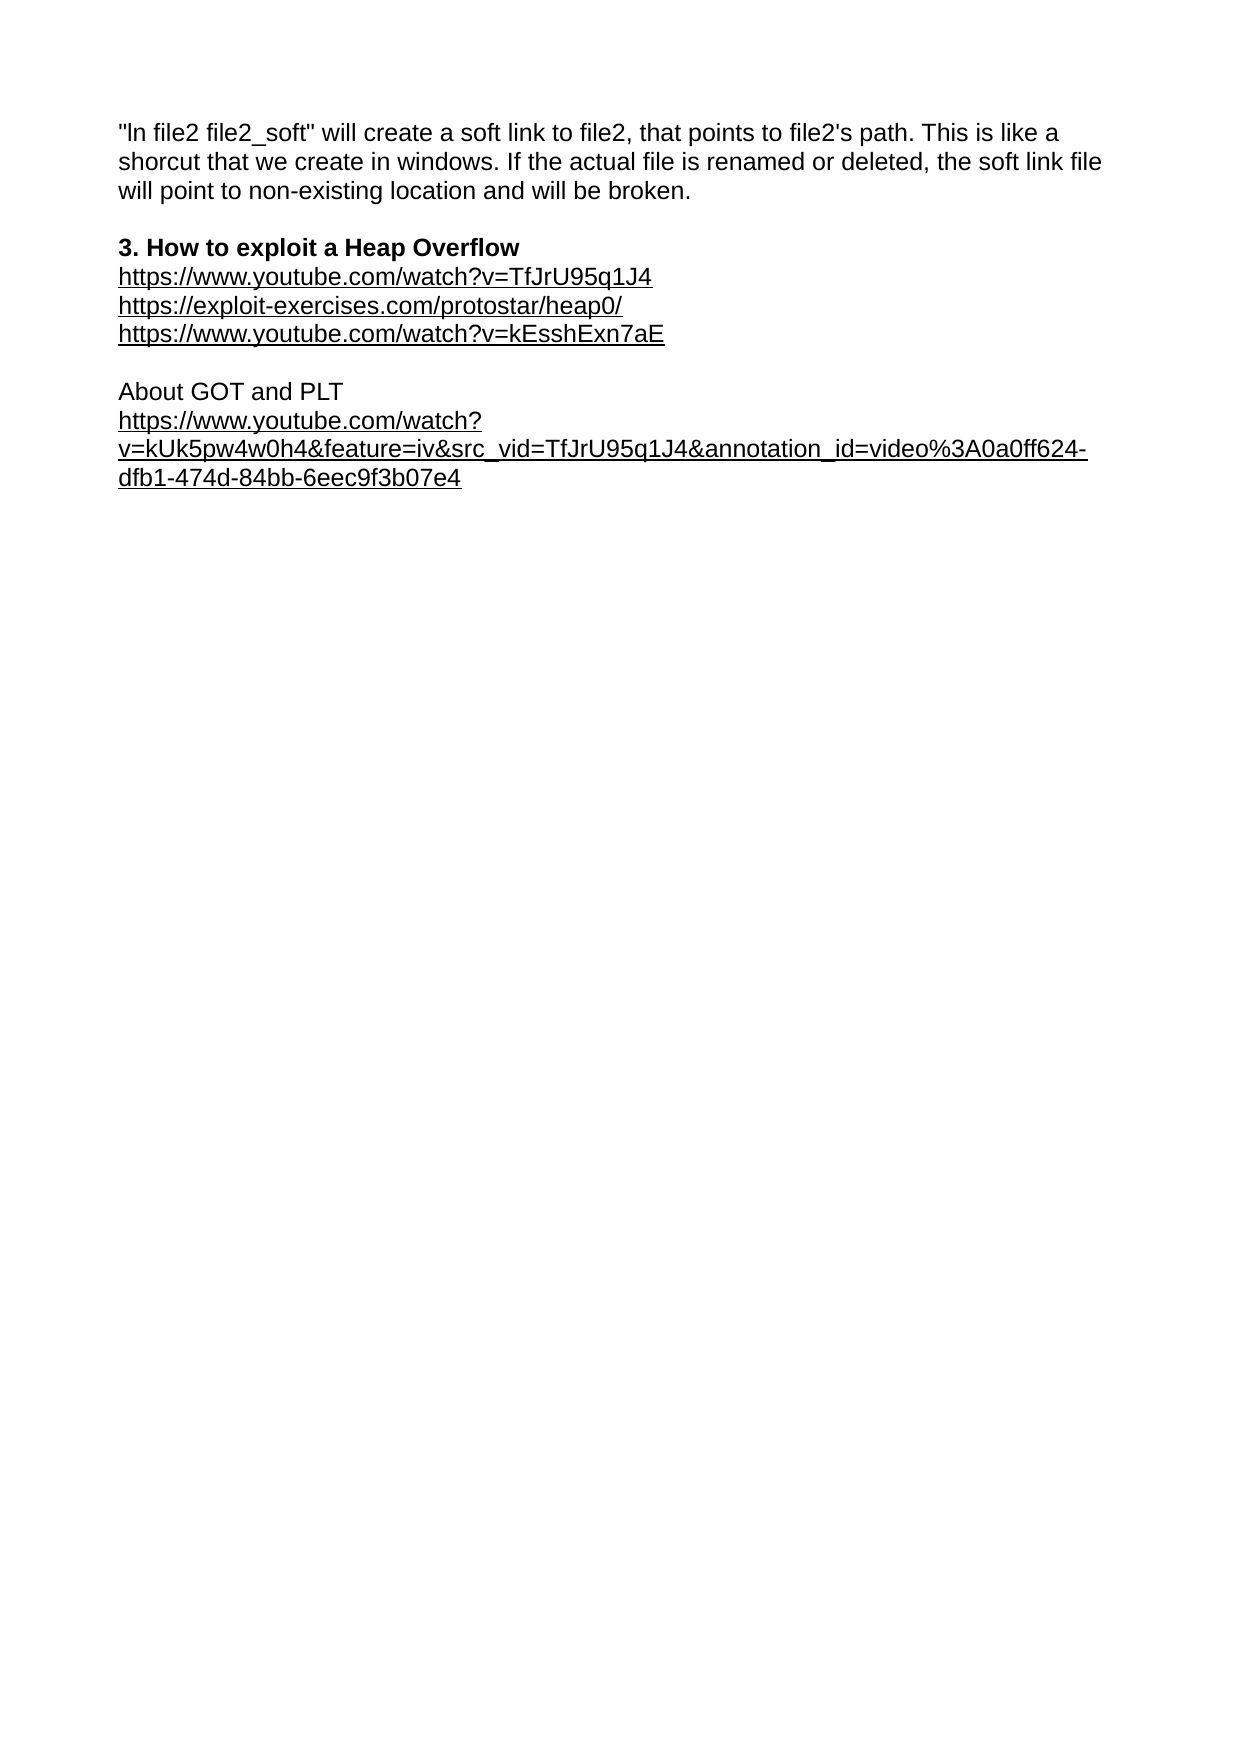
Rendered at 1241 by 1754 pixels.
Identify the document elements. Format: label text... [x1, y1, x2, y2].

text "ln file2 file2_soft" will create a soft link to file2, that points to file2's path. This is like a shorcut that we create in windows. If the actual file is renamed or deleted, the soft link file will point to non-existing location and will be broken. [118, 118, 1122, 204]
text About GOT and PLT [118, 377, 1122, 406]
text https://www.youtube.com/watch?v=kEsshExn7aE [118, 319, 1122, 348]
text https://www.youtube.com/watch?v=kUk5pw4w0h4&feature=iv&src_vid=TfJrU95q1J4&annotation_id=video%3A0a0ff624-dfb1-474d-84bb-6eec9f3b07e4 [118, 406, 1122, 492]
text https://www.youtube.com/watch?v=TfJrU95q1J4 [118, 262, 1122, 291]
text 3. How to exploit a Heap Overflow [118, 233, 1122, 262]
text https://exploit-exercises.com/protostar/heap0/ [118, 291, 1122, 319]
